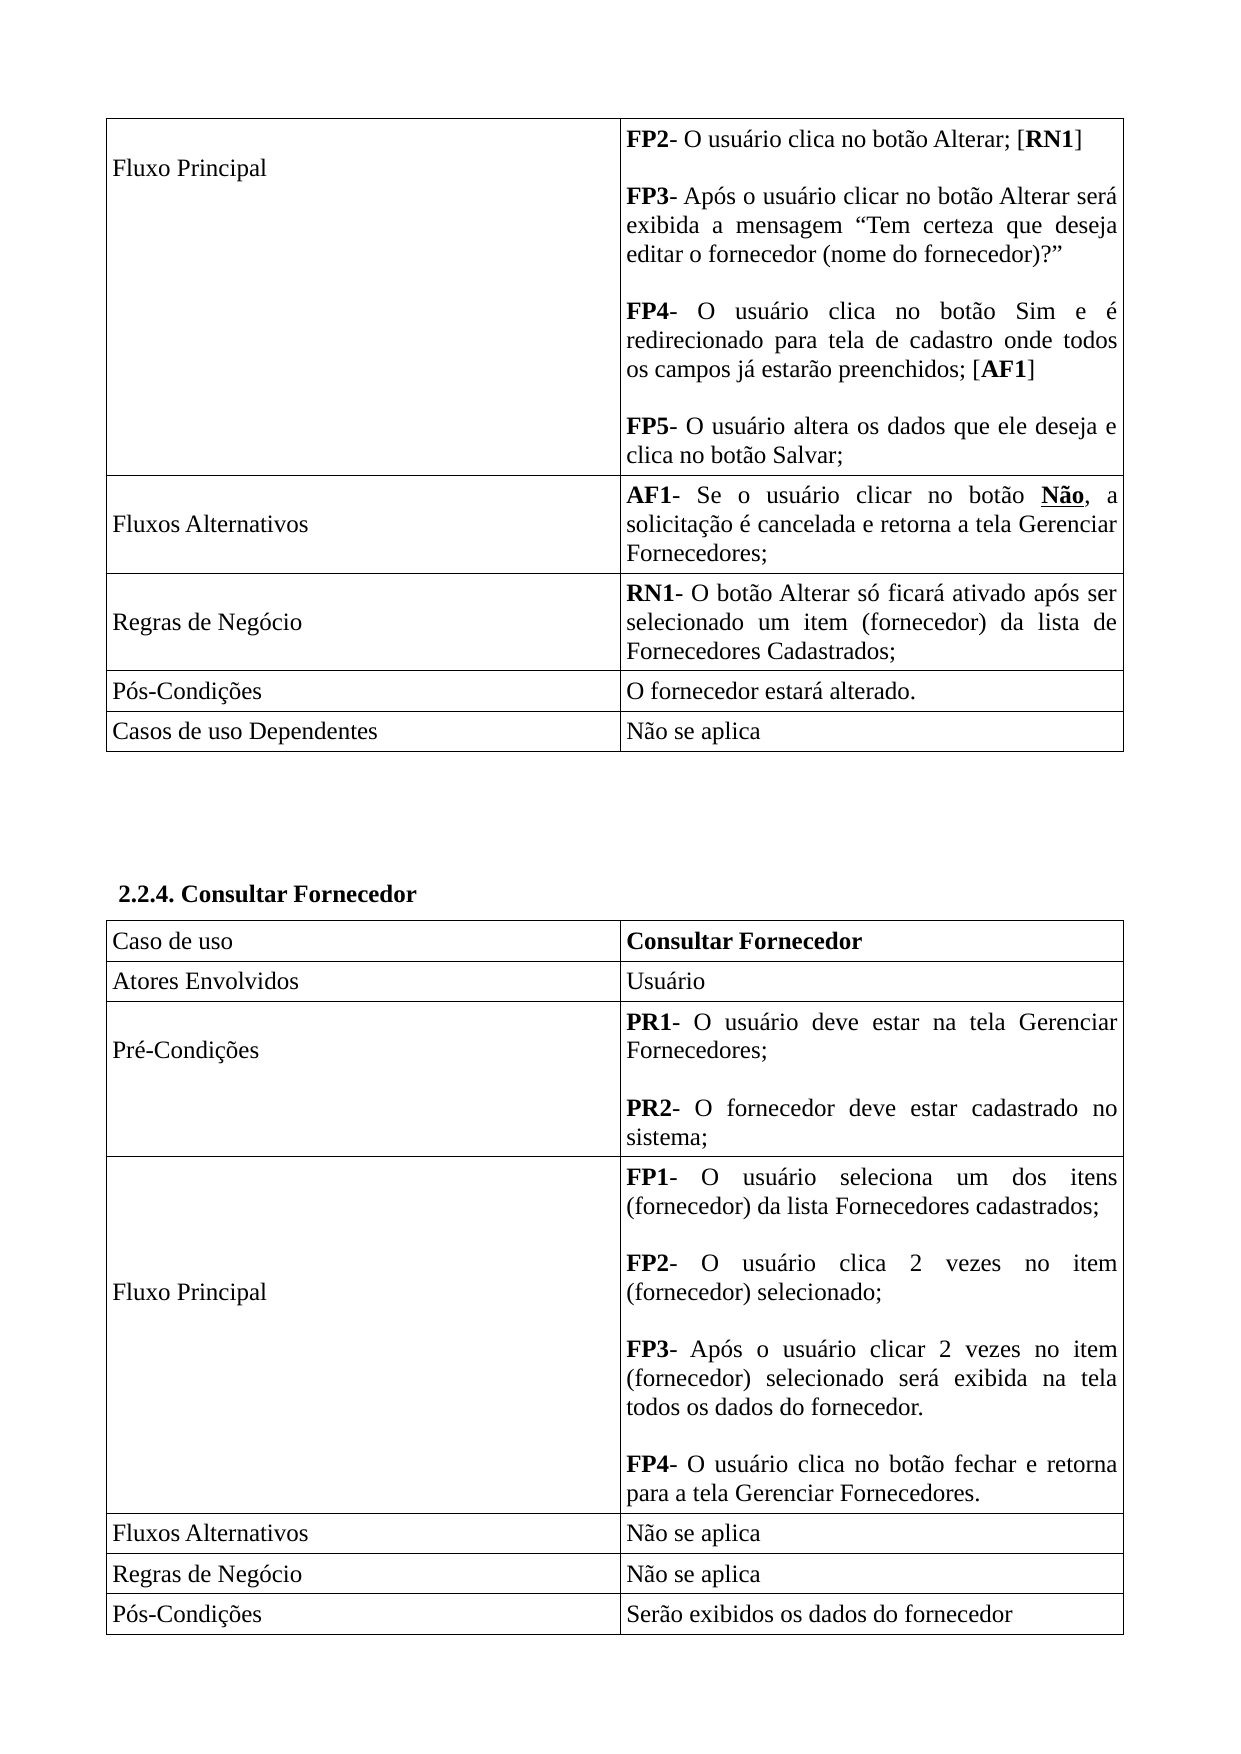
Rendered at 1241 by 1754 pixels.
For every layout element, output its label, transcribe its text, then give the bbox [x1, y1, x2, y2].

table_cell FP1- O usuário seleciona um dos itens (fornecedor) da lista Fornecedores cadastrados; FP2- O usuário clica 2 vezes no item (fornecedor) selecionado; FP3- Após o usuário clicar 2 vezes no item (fornecedor) selecionado será exibida na tela todos os dados do fornecedor. FP4- O usuário clica no botão fechar e retorna para a tela Gerenciar Fornecedores. [621, 1157, 1123, 1513]
table_cell Pós-Condições [107, 1594, 620, 1634]
table_cell Não se aplica [621, 1554, 1123, 1593]
table_cell Fluxos Alternativos [107, 1514, 620, 1553]
table_cell PR1- O usuário deve estar na tela Gerenciar Fornecedores; PR2- O fornecedor deve estar cadastrado no sistema; [621, 1002, 1123, 1156]
table_cell Casos de uso Dependentes [107, 712, 620, 751]
table_cell Fluxo Principal [107, 119, 620, 475]
table_cell FP2- O usuário clica no botão Alterar; [RN1] FP3- Após o usuário clicar no botão Alterar será exibida a mensagem “Tem certeza que deseja editar o fornecedor (nome do fornecedor)?” FP4- O usuário clica no botão Sim e é redirecionado para tela de cadastro onde todos os campos já estarão preenchidos; [AF1] FP5- O usuário altera os dados que ele deseja e clica no botão Salvar; [621, 119, 1123, 475]
subtitle 2.2.4. Consultar Fornecedor [118, 879, 1122, 908]
table_cell Fluxos Alternativos [107, 476, 620, 572]
table_cell Atores Envolvidos [107, 962, 620, 1001]
table_cell Serão exibidos os dados do fornecedor [621, 1594, 1123, 1634]
table_cell Regras de Negócio [107, 1554, 620, 1593]
table_header Caso de uso [107, 921, 620, 961]
table_cell RN1- O botão Alterar só ficará ativado após ser selecionado um item (fornecedor) da lista de Fornecedores Cadastrados; [621, 574, 1123, 670]
table_cell Pós-Condições [107, 671, 620, 711]
table_cell Fluxo Principal [107, 1157, 620, 1513]
table_cell AF1- Se o usuário clicar no botão Não, a solicitação é cancelada e retorna a tela Gerenciar Fornecedores; [621, 476, 1123, 572]
table_header Consultar Fornecedor [621, 921, 1123, 961]
table_cell O fornecedor estará alterado. [621, 671, 1123, 711]
table_cell Regras de Negócio [107, 574, 620, 670]
table_cell Pré-Condições [107, 1002, 620, 1156]
table_cell Não se aplica [621, 1514, 1123, 1553]
table_cell Usuário [621, 962, 1123, 1001]
table_cell Não se aplica [621, 712, 1123, 751]
